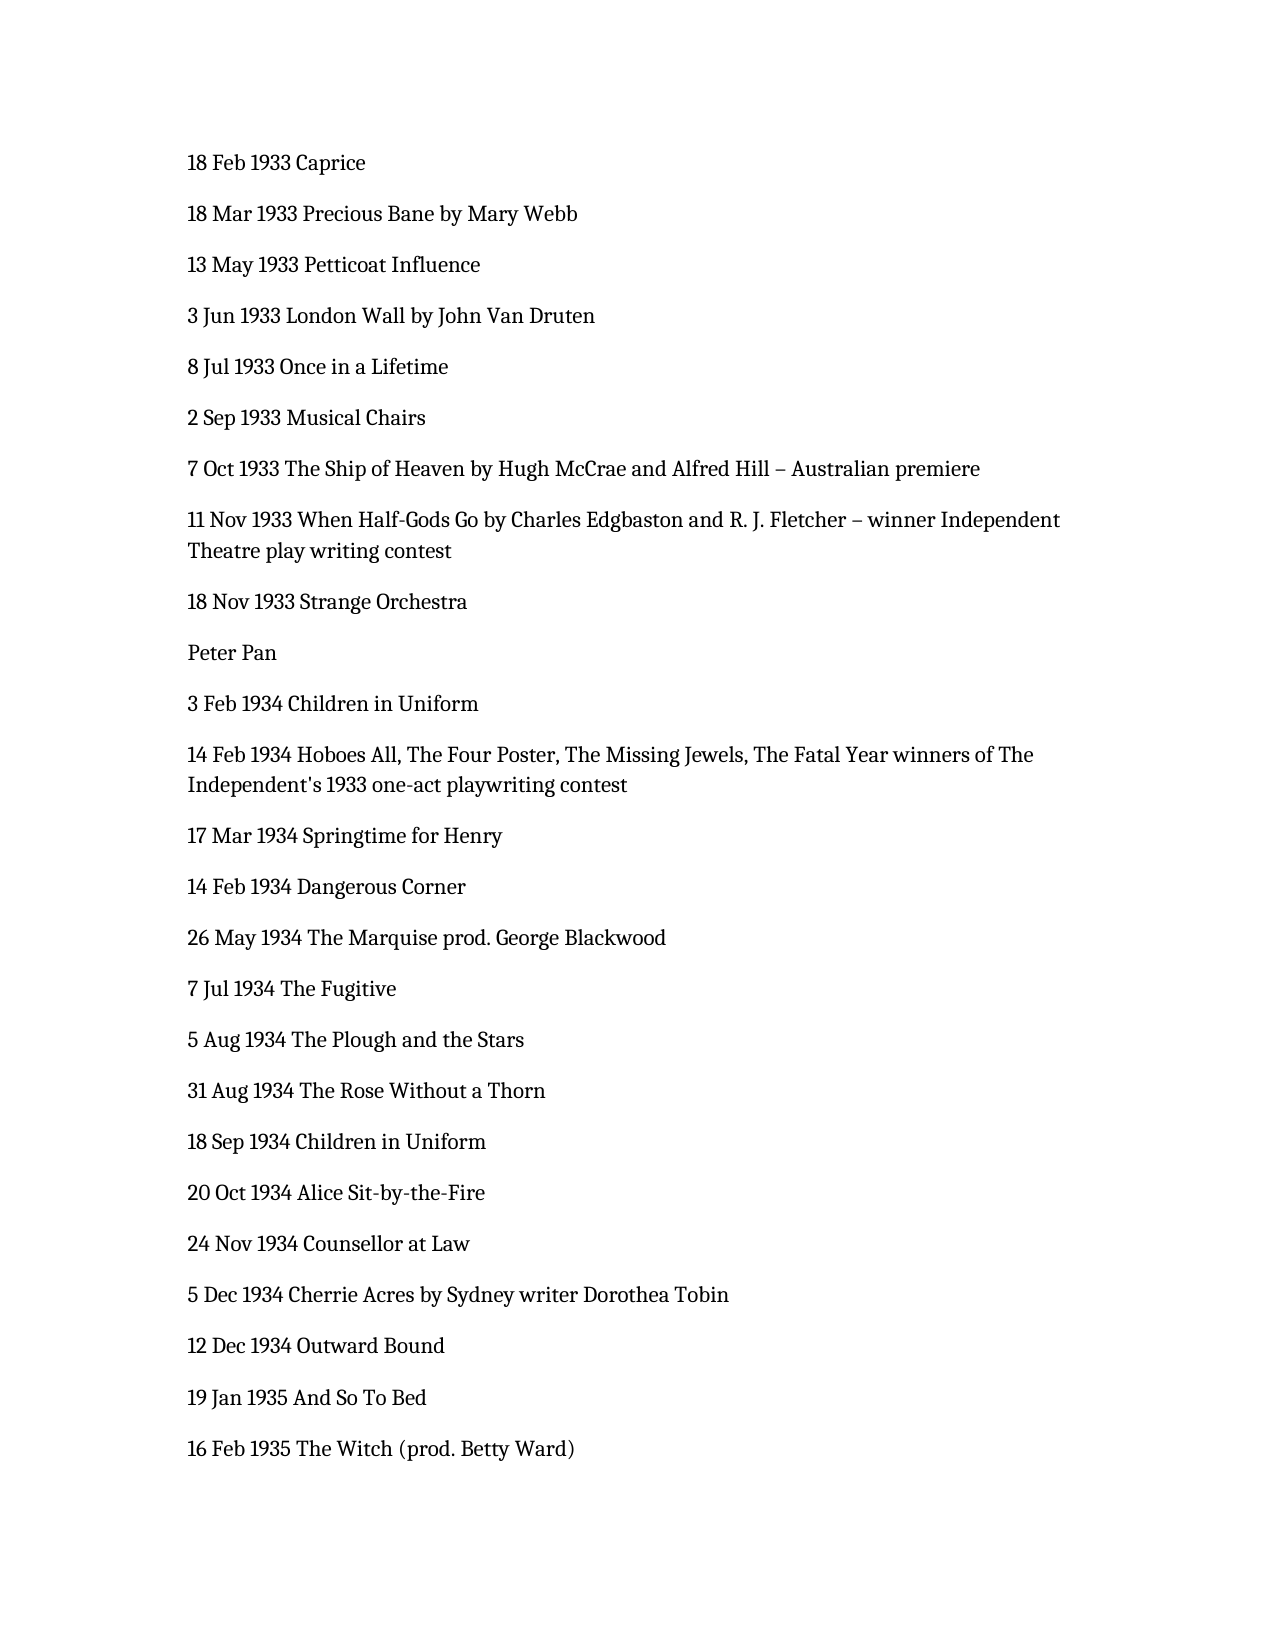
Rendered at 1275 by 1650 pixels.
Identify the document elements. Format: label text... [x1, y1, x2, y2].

text 7 Oct 1933 The Ship of Heaven by Hugh McCrae and Alfred Hill – Australian premiere [187, 456, 1087, 483]
text 7 Jul 1934 The Fugitive [187, 976, 1087, 1002]
text 18 Nov 1933 Strange Orchestra [187, 588, 1087, 615]
text 12 Dec 1934 Outward Bound [187, 1333, 1087, 1360]
text 3 Jun 1933 London Wall by John Van Druten [187, 303, 1087, 329]
text 18 Feb 1933 Caprice [187, 150, 1087, 176]
text 18 Sep 1934 Children in Uniform [187, 1129, 1087, 1156]
text 26 May 1934 The Marquise prod. George Blackwood [187, 925, 1087, 951]
text 18 Mar 1933 Precious Bane by Mary Webb [187, 201, 1087, 227]
text 8 Jul 1933 Once in a Lifetime [187, 354, 1087, 381]
text 14 Feb 1934 Hoboes All, The Four Poster, The Missing Jewels, The Fatal Year winners of The Independent's 1933 one-act playwriting contest [187, 742, 1087, 798]
text Peter Pan [187, 639, 1087, 666]
text 5 Aug 1934 The Plough and the Stars [187, 1027, 1087, 1053]
text 17 Mar 1934 Springtime for Henry [187, 823, 1087, 849]
text 11 Nov 1933 When Half-Gods Go by Charles Edgbaston and R. J. Fletcher – winner Independent Theatre play writing contest [187, 507, 1087, 564]
text 5 Dec 1934 Cherrie Acres by Sydney writer Dorothea Tobin [187, 1282, 1087, 1309]
text 3 Feb 1934 Children in Uniform [187, 691, 1087, 717]
text 13 May 1933 Petticoat Influence [187, 252, 1087, 278]
text 19 Jan 1935 And So To Bed [187, 1384, 1087, 1411]
text 14 Feb 1934 Dangerous Corner [187, 874, 1087, 900]
text 16 Feb 1935 The Witch (prod. Betty Ward) [187, 1435, 1087, 1462]
text 24 Nov 1934 Counsellor at Law [187, 1231, 1087, 1258]
text 20 Oct 1934 Alice Sit-by-the-Fire [187, 1180, 1087, 1207]
text 2 Sep 1933 Musical Chairs [187, 405, 1087, 432]
text 31 Aug 1934 The Rose Without a Thorn [187, 1078, 1087, 1104]
